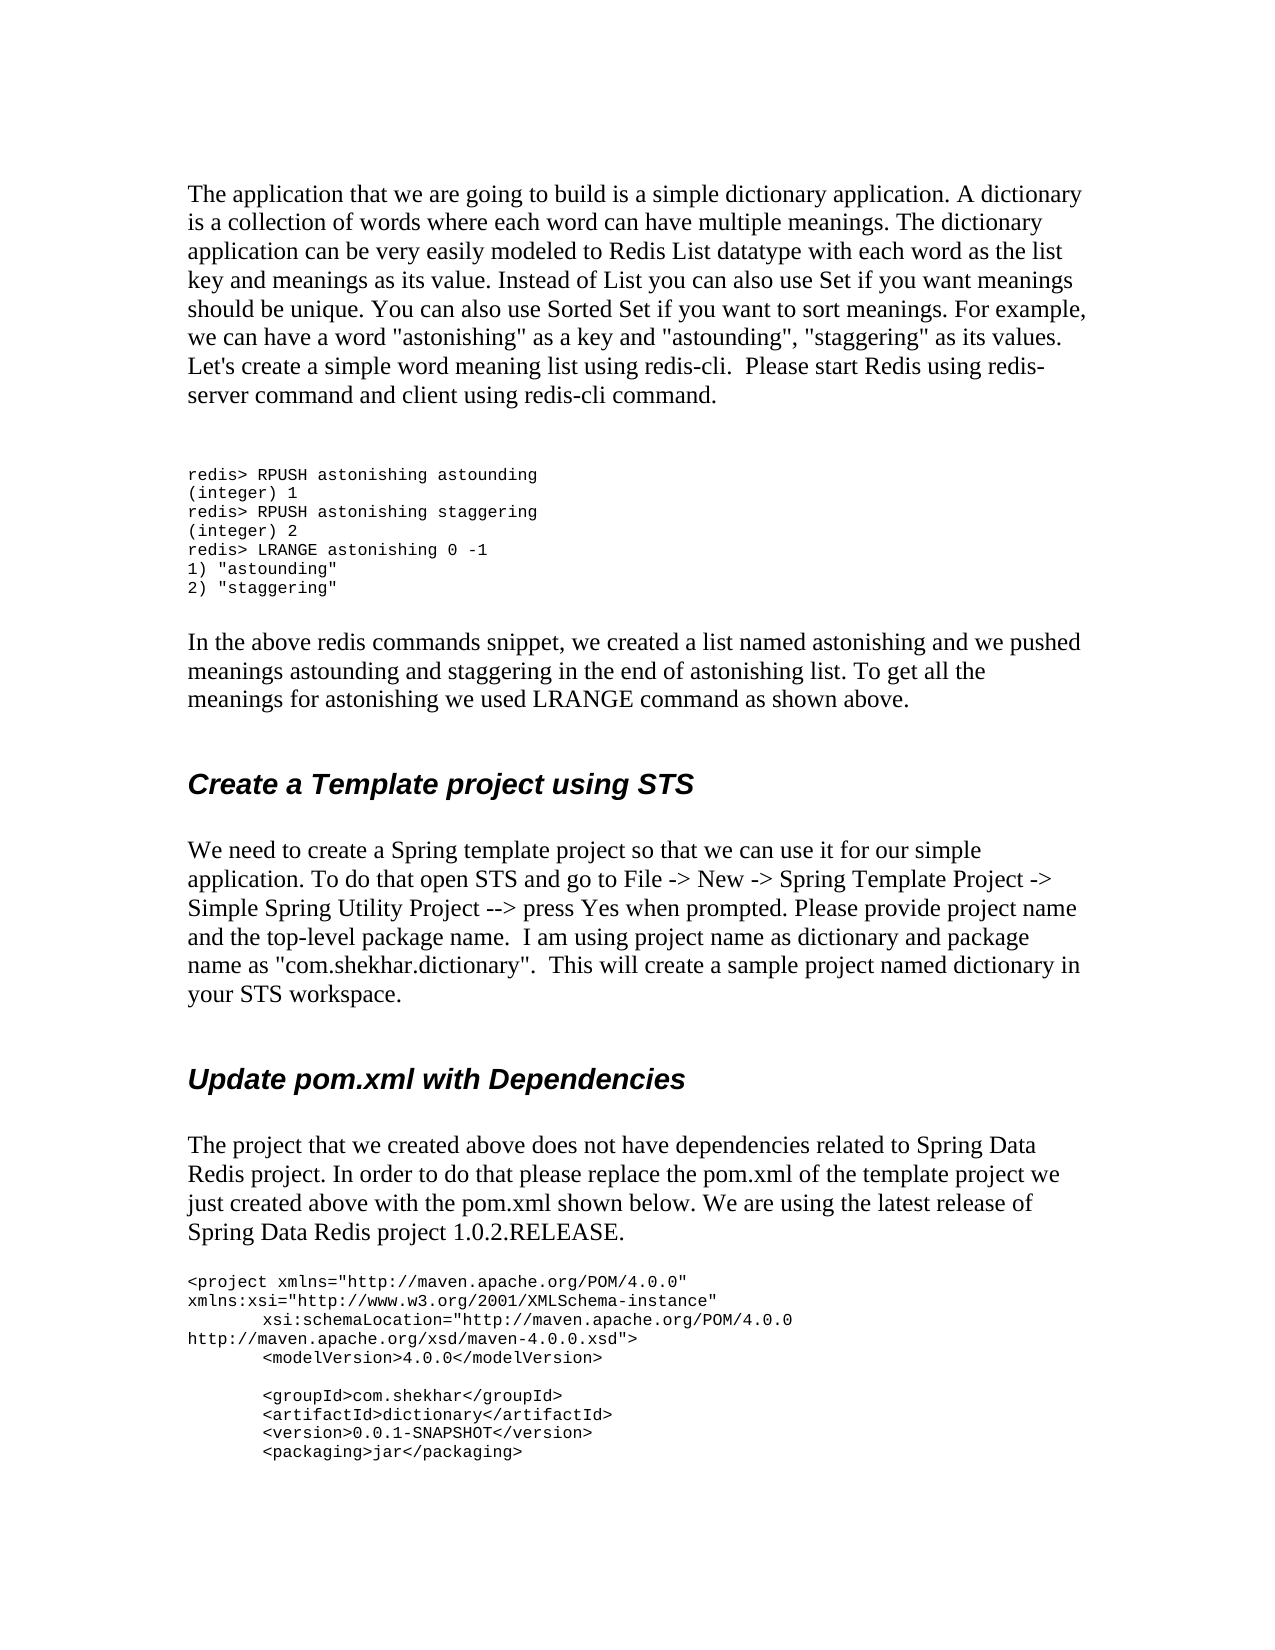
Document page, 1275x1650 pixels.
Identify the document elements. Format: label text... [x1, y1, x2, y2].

text The project that we created above does not have dependencies related to Spring Data Redis project. In order to do that please replace the pom.xml of the template project we just created above with the pom.xml shown below. We are using the latest release of Spring Data Redis project 1.0.2.RELEASE. [187, 1130, 1087, 1245]
text 1) "astounding" [187, 561, 1087, 579]
text <groupId>com.shekhar</groupId> [187, 1387, 1087, 1406]
text <modelVersion>4.0.0</modelVersion> [187, 1349, 1087, 1368]
text <artifactId>dictionary</artifactId> [187, 1406, 1087, 1425]
text 2) "staggering" [187, 579, 1087, 598]
text We need to create a Spring template project so that we can use it for our simple application. To do that open STS and go to File -> New -> Spring Template Project -> Simple Spring Utility Project --> press Yes when prompted. Please provide project name and the top-level package name. I am using project name as dictionary and package name as "com.shekhar.dictionary". This will create a sample project named dictionary in your STS workspace. [187, 836, 1087, 1008]
text redis> RPUSH astonishing astounding [187, 466, 1087, 485]
text <project xmlns="http://maven.apache.org/POM/4.0.0" xmlns:xsi="http://www.w3.org/2001/XMLSchema-instance" [187, 1274, 1087, 1312]
text <version>0.0.1-SNAPSHOT</version> [187, 1425, 1087, 1444]
text redis> RPUSH astonishing staggering [187, 504, 1087, 523]
subtitle Update pom.xml with Dependencies [187, 1062, 1087, 1095]
text The application that we are going to build is a simple dictionary application. A dictionary is a collection of words where each word can have multiple meanings. The dictionary application can be very easily modeled to Redis List datatype with each word as the list key and meanings as its value. Instead of List you can also use Set if you want meanings should be unique. You can also use Sorted Set if you want to sort meanings. For example, we can have a word "astonishing" as a key and "astounding", "staggering" as its values. Let's create a simple word meaning list using redis-cli. Please start Redis using redis-server command and client using redis-cli command. [187, 179, 1087, 409]
text (integer) 1 [187, 485, 1087, 504]
text redis> LRANGE astonishing 0 -1 [187, 542, 1087, 561]
text In the above redis commands snippet, we created a list named astonishing and we pushed meanings astounding and staggering in the end of astonishing list. To get all the meanings for astonishing we used LRANGE command as shown above. [187, 627, 1087, 713]
text <packaging>jar</packaging> [187, 1444, 1087, 1463]
text (integer) 2 [187, 523, 1087, 542]
subtitle Create a Template project using STS [187, 767, 1087, 801]
text xsi:schemaLocation="http://maven.apache.org/POM/4.0.0 http://maven.apache.org/xsd/maven-4.0.0.xsd"> [187, 1312, 1087, 1349]
